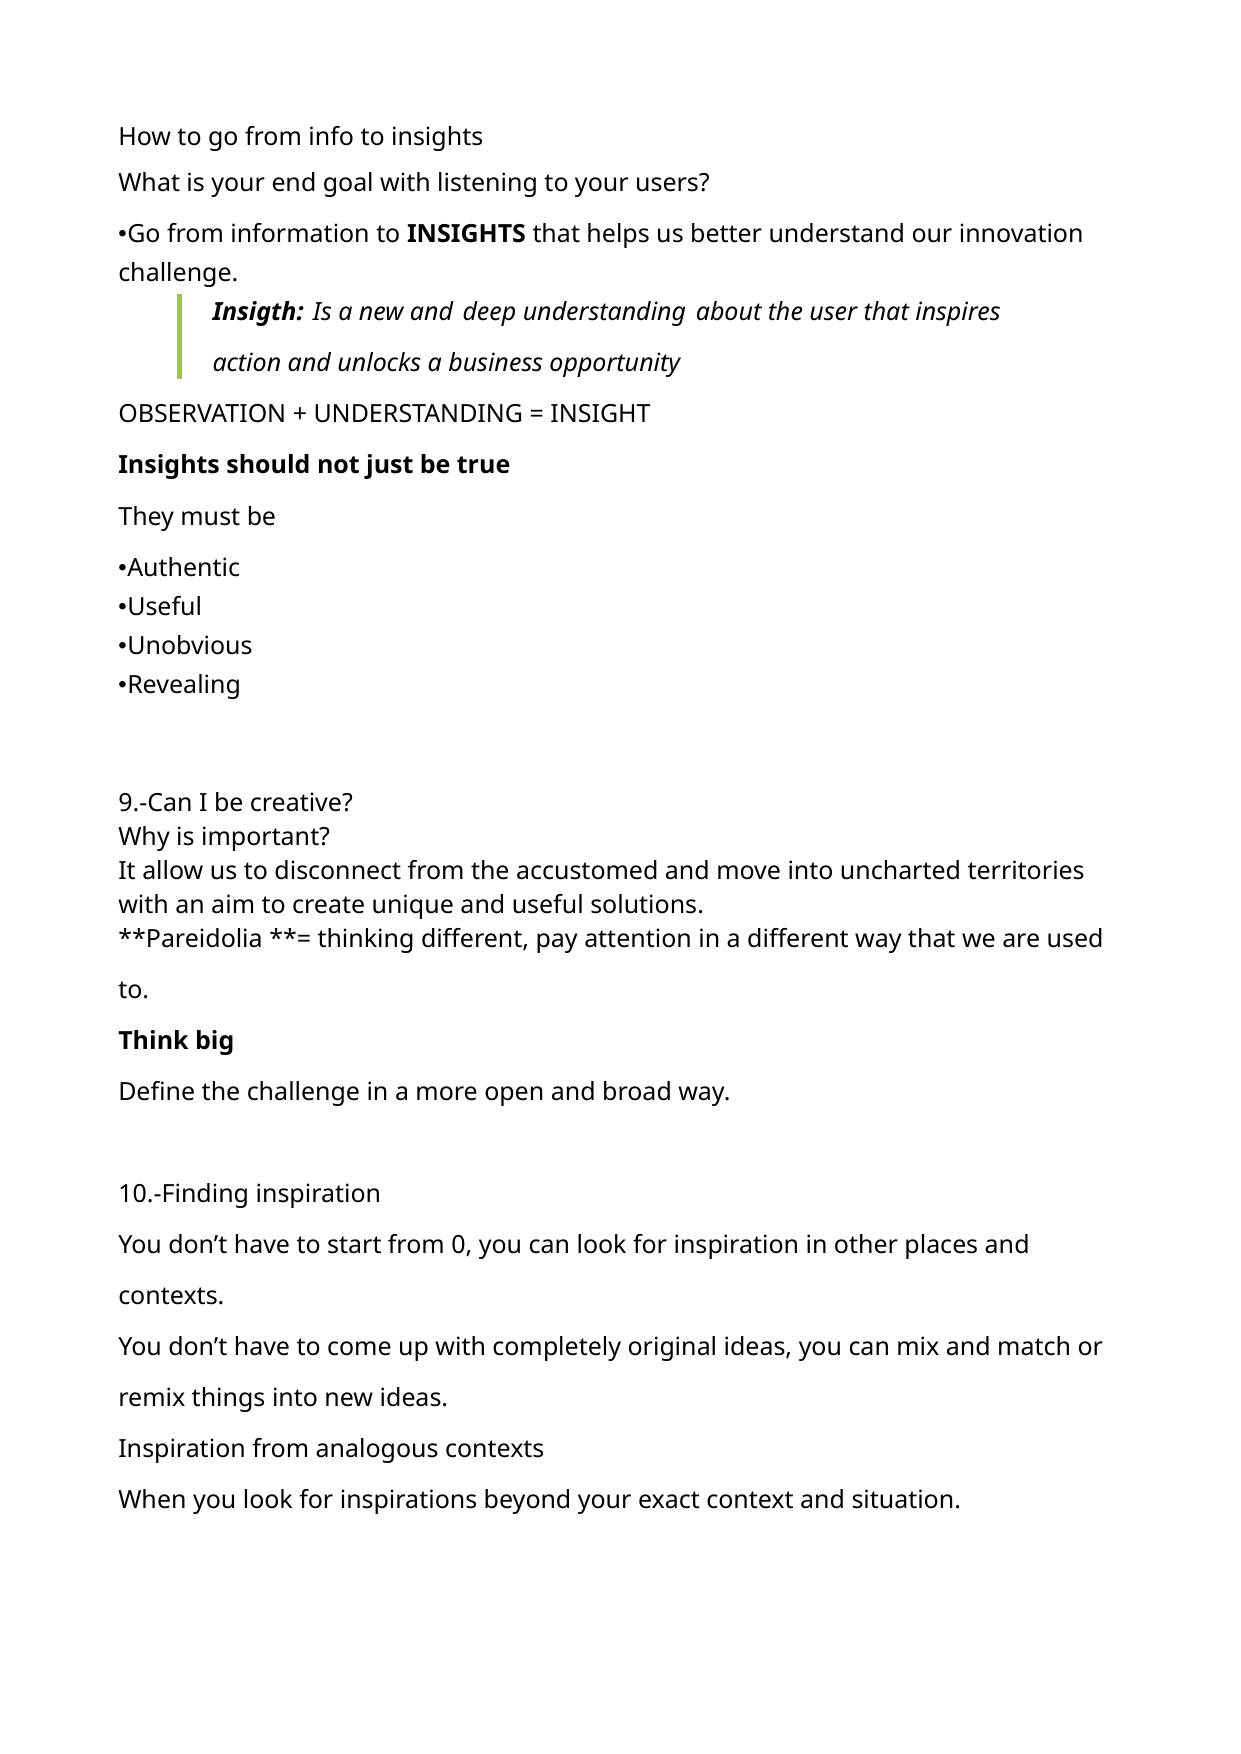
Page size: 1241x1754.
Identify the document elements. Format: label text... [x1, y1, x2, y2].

text You don’t have to come up with completely original ideas, you can mix and match or remix things into new ideas. [118, 1329, 1122, 1414]
text What is your end goal with listening to your users? [118, 165, 1122, 199]
text Insights should not just be true [118, 447, 1122, 481]
text Think big [118, 1023, 1122, 1057]
text Insigth: Is a new and deep understanding about the user that inspires action and unlocks a business opportunity [182, 294, 1063, 379]
text You don’t have to start from 0, you can look for inspiration in other places and contexts. [118, 1227, 1122, 1312]
text Inspiration from analogous contexts [118, 1431, 1122, 1465]
text When you look for inspirations beyond your exact context and situation. [118, 1482, 1122, 1516]
list Authentic [118, 549, 1122, 583]
text **Pareidolia **= thinking different, pay attention in a different way that we are used to. [118, 921, 1122, 1006]
list Useful [118, 588, 1122, 622]
list Revealing [118, 667, 1122, 701]
subtitle 9.-Can I be creative? Why is important? It allow us to disconnect from the accustomed and move into uncharted territories with an aim to create unique and useful solutions. [118, 784, 1122, 921]
text Define the challenge in a more open and broad way. [118, 1074, 1122, 1108]
subtitle 10.-Finding inspiration [118, 1176, 1122, 1210]
text OBSERVATION + UNDERSTANDING = INSIGHT [118, 396, 1122, 430]
text They must be [118, 498, 1122, 532]
list Go from information to INSIGHTS that helps us better understand our innovation challenge. [118, 216, 1122, 289]
list Unobvious [118, 628, 1122, 662]
subtitle How to go from info to insights [118, 118, 1122, 152]
